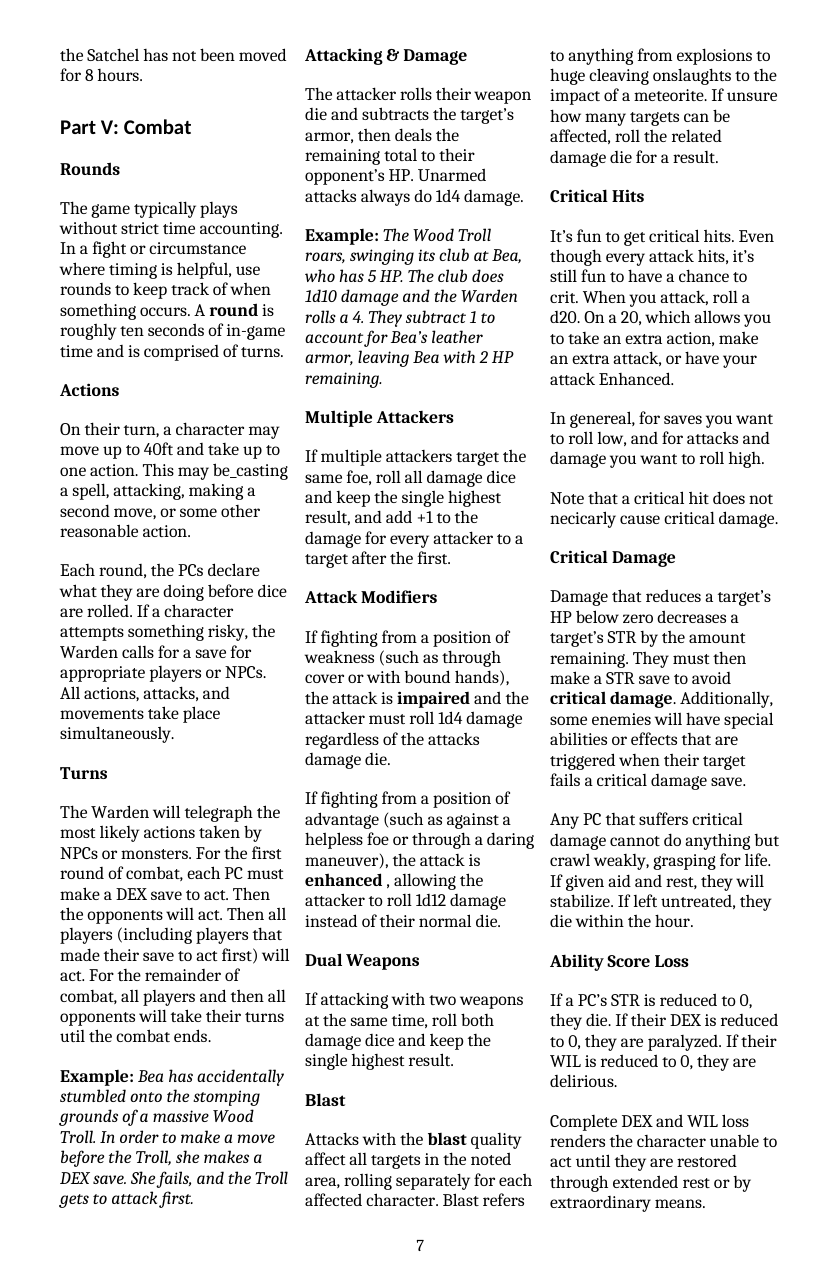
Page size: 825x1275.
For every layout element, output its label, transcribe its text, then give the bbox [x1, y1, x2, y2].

text the Satchel has not been moved for 8 hours. [60, 45, 290, 86]
text If fighting from a position of weakness (such as through cover or with bound hands), the attack is impaired and the attacker must roll 1d4 damage regardless of the attacks damage die. [305, 627, 535, 770]
text Turns [60, 763, 290, 783]
text Rounds [60, 159, 290, 179]
text Critical Damage [550, 548, 780, 568]
text Example: Bea has accidentally stumbled onto the stomping grounds of a massive Wood Troll. In order to make a move before the Troll, she makes a DEX save. She fails, and the Troll gets to attack first. [60, 1066, 290, 1209]
text Complete DEX and WIL loss renders the character unable to act until they are restored through extended rest or by extraordinary means. [550, 1111, 780, 1213]
text Attacks with the blast quality affect all targets in the noted area, rolling separately for each affected character. Blast refers [305, 1129, 535, 1211]
text Example: The Wood Troll roars, swinging its club at Bea, who has 5 HP. The club does 1d10 damage and the Warden rolls a 4. They subtract 1 to account for Bea’s leather armor, leaving Bea with 2 HP remaining. [305, 225, 535, 389]
text Dual Weapons [305, 950, 535, 971]
text It’s fun to get critical hits. Even though every attack hits, it’s still fun to have a chance to crit. When you attack, roll a d20. On a 20, which allows you to take an extra action, make an extra attack, or have your attack Enhanced. [550, 226, 780, 389]
text The game typically plays without strict time accounting. In a fight or circumstance where timing is helpful, use rounds to keep track of when something occurs. A round is roughly ten seconds of in-game time and is comprised of turns. [60, 198, 290, 361]
text If attacking with two weapons at the same time, roll both damage dice and keep the single highest result. [305, 989, 535, 1071]
subtitle Part V: Combat [60, 104, 290, 140]
text Damage that reduces a target’s HP below zero decreases a target’s STR by the amount remaining. They must then make a STR save to avoid critical damage. Additionally, some enemies will have special abilities or effects that are triggered when their target fails a critical damage save. [550, 587, 780, 791]
text Critical Hits [550, 186, 780, 207]
text Multiple Attackers [305, 407, 535, 428]
text to anything from explosions to huge cleaving onslaughts to the impact of a meteorite. If unsure how many targets can be affected, roll the related damage die for a result. [550, 45, 780, 167]
text Note that a critical hit does not necicarly cause critical damage. [550, 488, 780, 529]
text The Warden will telegraph the most likely actions taken by NPCs or monsters. For the first round of combat, each PC must make a DEX save to act. Then the opponents will act. Then all players (including players that made their save to act first) will act. For the remainder of combat, all players and then all opponents will take their turns util the combat ends. [60, 802, 290, 1047]
text In genereal, for saves you want to roll low, and for attacks and damage you want to roll high. [550, 408, 780, 469]
text Each round, the PCs declare what they are doing before dice are rolled. If a character attempts something risky, the Warden calls for a save for appropriate players or NPCs. All actions, attacks, and movements take place simultaneously. [60, 561, 290, 744]
text Blast [305, 1090, 535, 1110]
text On their turn, a character may move up to 40ft and take up to one action. This may be_casting a spell, attacking, making a second move, or some other reasonable action. [60, 419, 290, 542]
text Ability Score Loss [550, 951, 780, 972]
text If a PC’s STR is reduced to 0, they die. If their DEX is reduced to 0, they are paralyzed. If their WIL is reduced to 0, they are delirious. [550, 990, 780, 1092]
text If fighting from a position of advantage (such as against a helpless foe or through a daring maneuver), the attack is enhanced , allowing the attacker to roll 1d12 damage instead of their normal die. [305, 789, 535, 932]
text Attacking & Damage [305, 45, 535, 65]
text If multiple attackers target the same foe, roll all damage dice and keep the single highest result, and add +1 to the damage for every attacker to a target after the first. [305, 447, 535, 569]
text Attack Modifiers [305, 588, 535, 608]
text Actions [60, 380, 290, 401]
text The attacker rolls their weapon die and subtracts the target’s armor, then deals the remaining total to their opponent’s HP. Unarmed attacks always do 1d4 damage. [305, 84, 535, 207]
text Any PC that suffers critical damage cannot do anything but crawl weakly, grasping for life. If given aid and rest, they will stabilize. If left untreated, they die within the hour. [550, 810, 780, 932]
